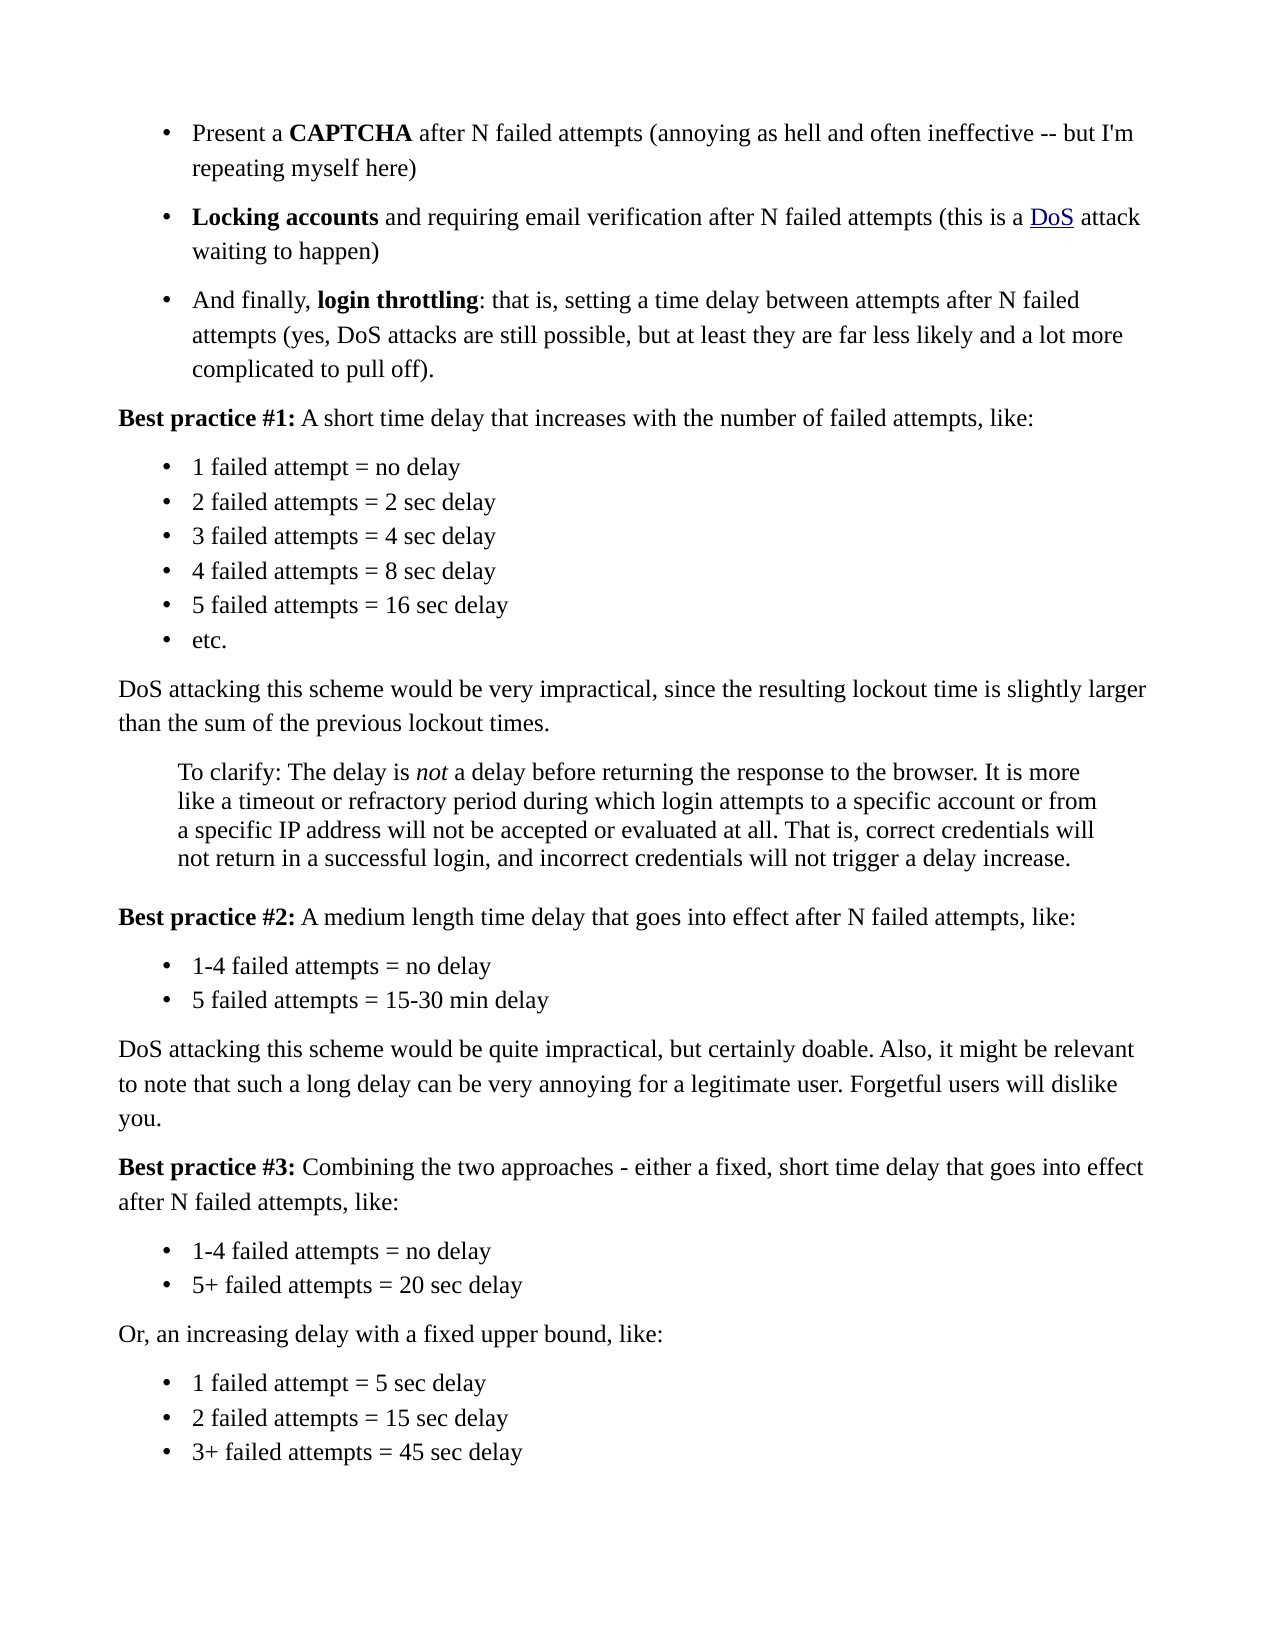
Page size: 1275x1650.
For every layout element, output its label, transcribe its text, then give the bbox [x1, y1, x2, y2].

list 1 failed attempt = 5 sec delay [162, 1368, 1157, 1397]
list 5+ failed attempts = 20 sec delay [162, 1270, 1157, 1299]
text DoS attacking this scheme would be quite impractical, but certainly doable. Also, it might be relevant to note that such a long delay can be very annoying for a legitimate user. Forgetful users will dislike you. [118, 1034, 1157, 1132]
list etc. [162, 625, 1157, 653]
list Present a CAPTCHA after N failed attempts (annoying as hell and often ineffective -- but I'm repeating myself here) [162, 118, 1157, 181]
list 2 failed attempts = 2 sec delay [162, 487, 1157, 516]
list 1-4 failed attempts = no delay [162, 1236, 1157, 1265]
text To clarify: The delay is not a delay before returning the response to the browser. It is more like a timeout or refractory period during which login attempts to a specific account or from a specific IP address will not be accepted or evaluated at all. That is, correct credentials will not return in a successful login, and incorrect credentials will not trigger a delay increase. [177, 757, 1098, 872]
list 4 failed attempts = 8 sec delay [162, 556, 1157, 584]
list 2 failed attempts = 15 sec delay [162, 1403, 1157, 1432]
list 5 failed attempts = 15-30 min delay [162, 985, 1157, 1014]
text Or, an increasing delay with a fixed upper bound, like: [118, 1319, 1157, 1348]
list 3+ failed attempts = 45 sec delay [162, 1437, 1157, 1466]
text Best practice #1: A short time delay that increases with the number of failed attempts, like: [118, 403, 1157, 432]
text Best practice #2: A medium length time delay that goes into effect after N failed attempts, like: [118, 902, 1157, 931]
list Locking accounts and requiring email verification after N failed attempts (this is a DoS attack waiting to happen) [162, 202, 1157, 265]
list 3 failed attempts = 4 sec delay [162, 521, 1157, 550]
text Best practice #3: Combining the two approaches - either a fixed, short time delay that goes into effect after N failed attempts, like: [118, 1152, 1157, 1216]
list 1 failed attempt = no delay [162, 452, 1157, 481]
list 5 failed attempts = 16 sec delay [162, 590, 1157, 619]
text DoS attacking this scheme would be very impractical, since the resulting lockout time is slightly larger than the sum of the previous lockout times. [118, 674, 1157, 737]
list And finally, login throttling: that is, setting a time delay between attempts after N failed attempts (yes, DoS attacks are still possible, but at least they are far less likely and a lot more complicated to pull off). [162, 285, 1157, 383]
list 1-4 failed attempts = no delay [162, 951, 1157, 979]
